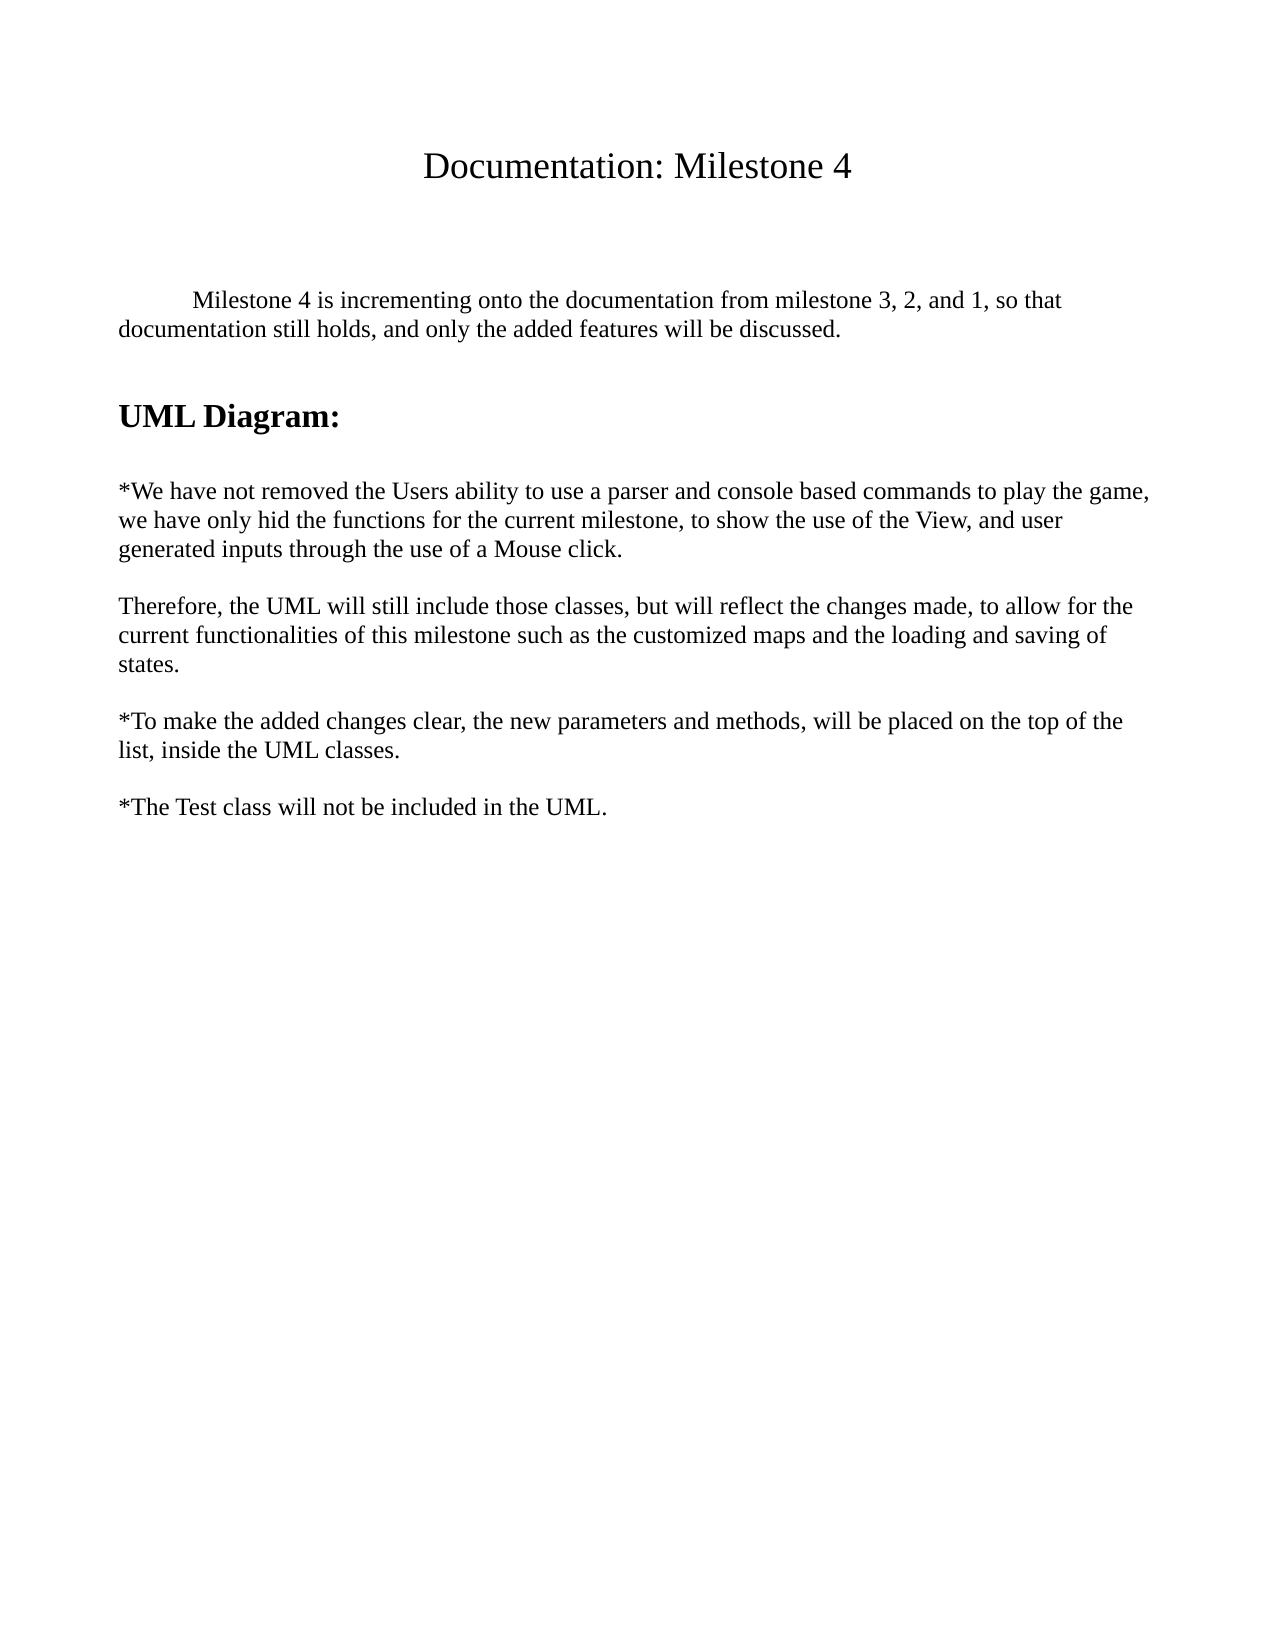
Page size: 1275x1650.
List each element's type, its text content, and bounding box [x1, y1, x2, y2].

text *We have not removed the Users ability to use a parser and console based commands to play the game, we have only hid the functions for the current milestone, to show the use of the View, and user generated inputs through the use of a Mouse click. [118, 476, 1157, 562]
text *The Test class will not be included in the UML. [118, 792, 1157, 821]
subtitle Documentation: Milestone 4 [118, 143, 1157, 186]
subtitle UML Diagram: [118, 396, 1157, 435]
text Milestone 4 is incrementing onto the documentation from milestone 3, 2, and 1, so that documentation still holds, and only the added features will be discussed. [118, 285, 1157, 342]
text Therefore, the UML will still include those classes, but will reflect the changes made, to allow for the current functionalities of this milestone such as the customized maps and the loading and saving of states. [118, 591, 1157, 677]
text *To make the added changes clear, the new parameters and methods, will be placed on the top of the list, inside the UML classes. [118, 706, 1157, 764]
